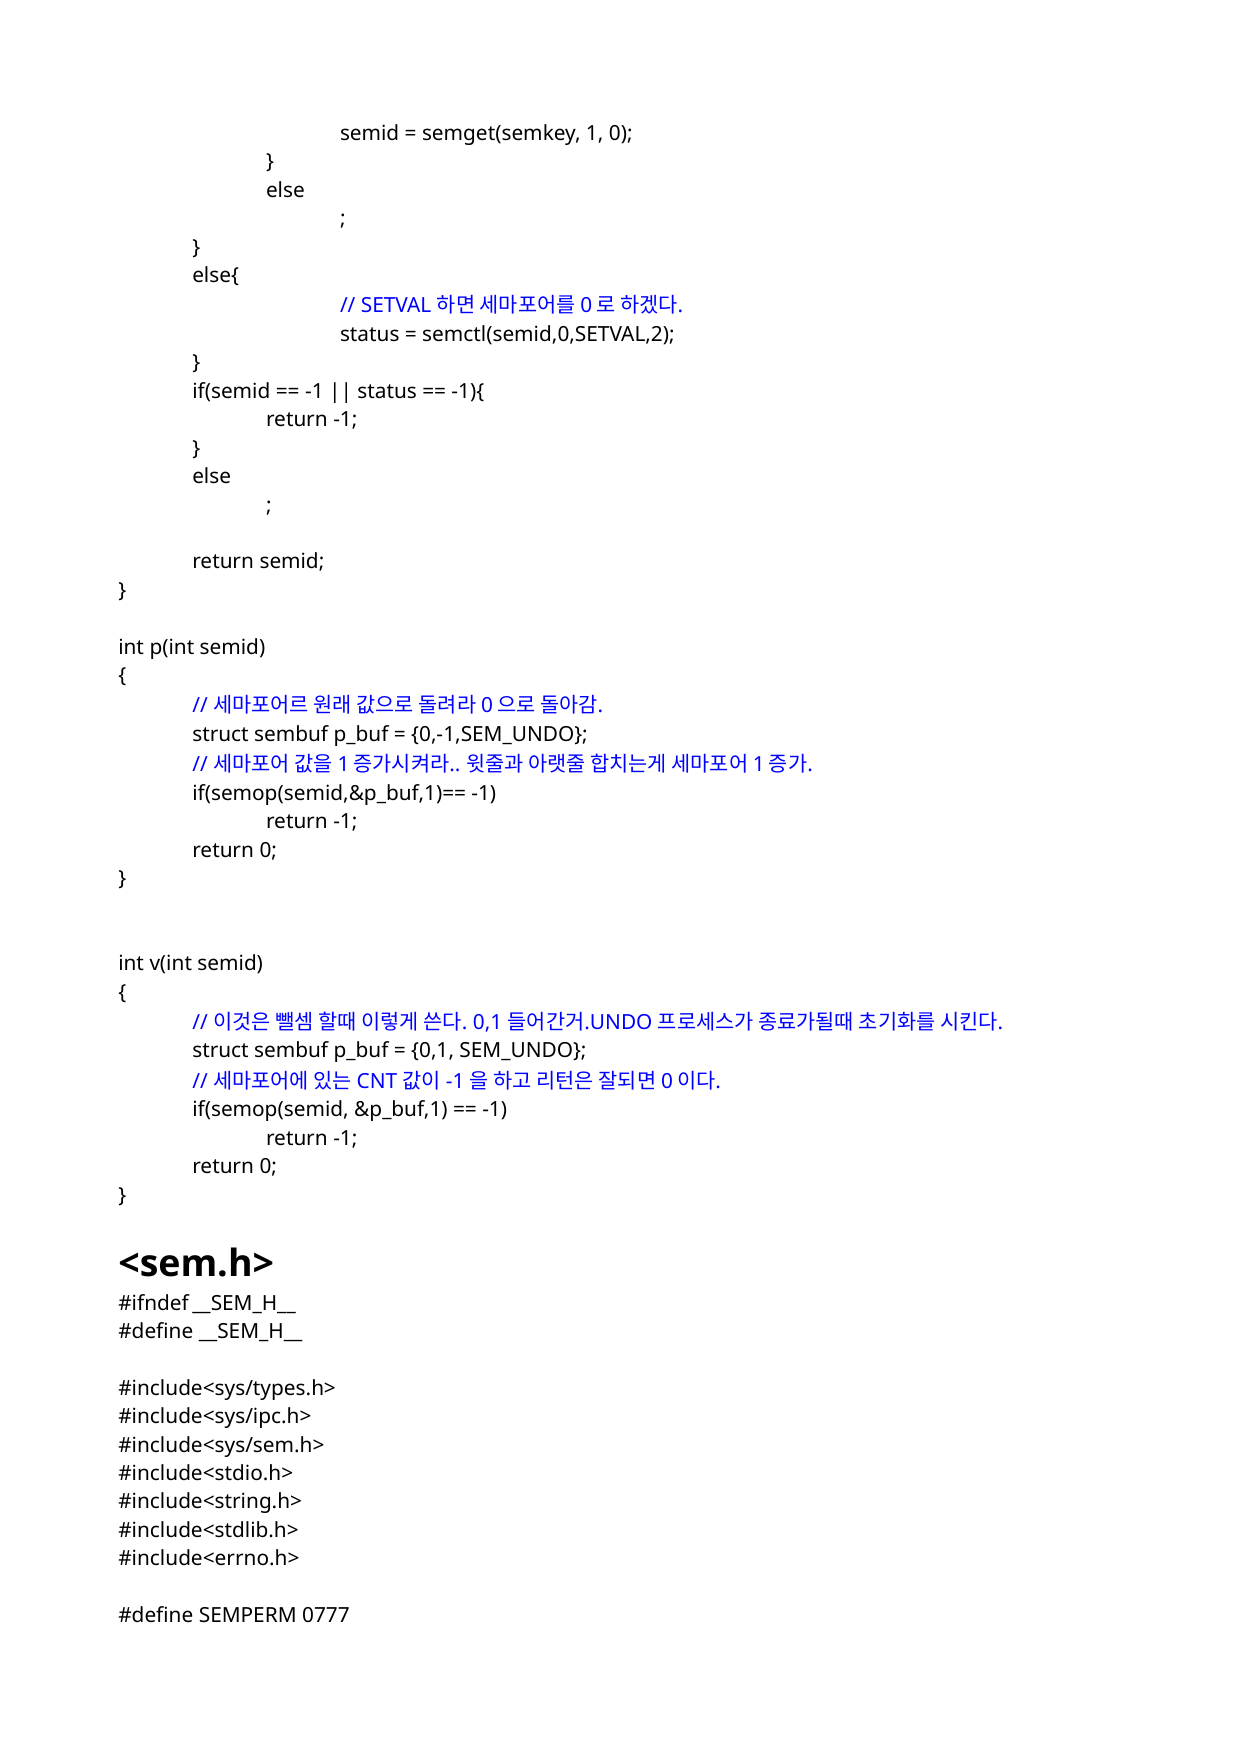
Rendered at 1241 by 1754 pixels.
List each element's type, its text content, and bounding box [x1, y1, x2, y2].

text #include<sys/sem.h> [118, 1430, 1122, 1458]
text } [118, 863, 1122, 892]
text #include<stdlib.h> [118, 1515, 1122, 1543]
text int p(int semid) [118, 632, 1122, 660]
text else [118, 175, 1122, 203]
text // 세마포어에 있는 CNT 값이 -1 을 하고 리턴은 잘되면 0이다. [118, 1064, 1122, 1094]
text #include<string.h> [118, 1487, 1122, 1515]
text return semid; [118, 547, 1122, 575]
text if(semid == -1 || status == -1){ [118, 376, 1122, 404]
text #ifndef __SEM_H__ [118, 1288, 1122, 1316]
text return -1; [118, 806, 1122, 835]
text } [118, 347, 1122, 376]
text #define __SEM_H__ [118, 1316, 1122, 1344]
text if(semop(semid,&p_buf,1)== -1) [118, 778, 1122, 806]
text { [118, 977, 1122, 1005]
text // 세마포어르 원래 값으로 돌려라 0으로 돌아감. [118, 689, 1122, 719]
text #include<stdio.h> [118, 1458, 1122, 1487]
text struct sembuf p_buf = {0,-1,SEM_UNDO}; [118, 719, 1122, 747]
text if(semop(semid, &p_buf,1) == -1) [118, 1094, 1122, 1123]
text } [118, 232, 1122, 260]
text return -1; [118, 404, 1122, 433]
text struct sembuf p_buf = {0,1, SEM_UNDO}; [118, 1036, 1122, 1064]
text } [118, 147, 1122, 175]
text int v(int semid) [118, 948, 1122, 977]
text #include<sys/types.h> [118, 1373, 1122, 1401]
text ; [118, 203, 1122, 232]
text status = semctl(semid,0,SETVAL,2); [118, 319, 1122, 347]
text return 0; [118, 835, 1122, 863]
text #define SEMPERM 0777 [118, 1600, 1122, 1629]
text return 0; [118, 1151, 1122, 1180]
text semid = semget(semkey, 1, 0); [118, 118, 1122, 147]
text #include<errno.h> [118, 1543, 1122, 1572]
text #include<sys/ipc.h> [118, 1401, 1122, 1430]
text } [118, 575, 1122, 603]
text <sem.h> [118, 1237, 1122, 1288]
text } [118, 1180, 1122, 1208]
text // 이것은 뺄셈 할때 이렇게 쓴다. 0,1 들어간거.UNDO 프로세스가 종료가될때 초기화를 시킨다. [118, 1005, 1122, 1036]
text return -1; [118, 1123, 1122, 1151]
text else{ [118, 260, 1122, 289]
text ; [118, 490, 1122, 518]
text // 세마포어 값을 1증가시켜라.. 윗줄과 아랫줄 합치는게 세마포어 1증가. [118, 747, 1122, 778]
text } [118, 433, 1122, 461]
text { [118, 660, 1122, 689]
text // SETVAL 하면 세마포어를 0로 하겠다. [118, 289, 1122, 319]
text else [118, 461, 1122, 490]
